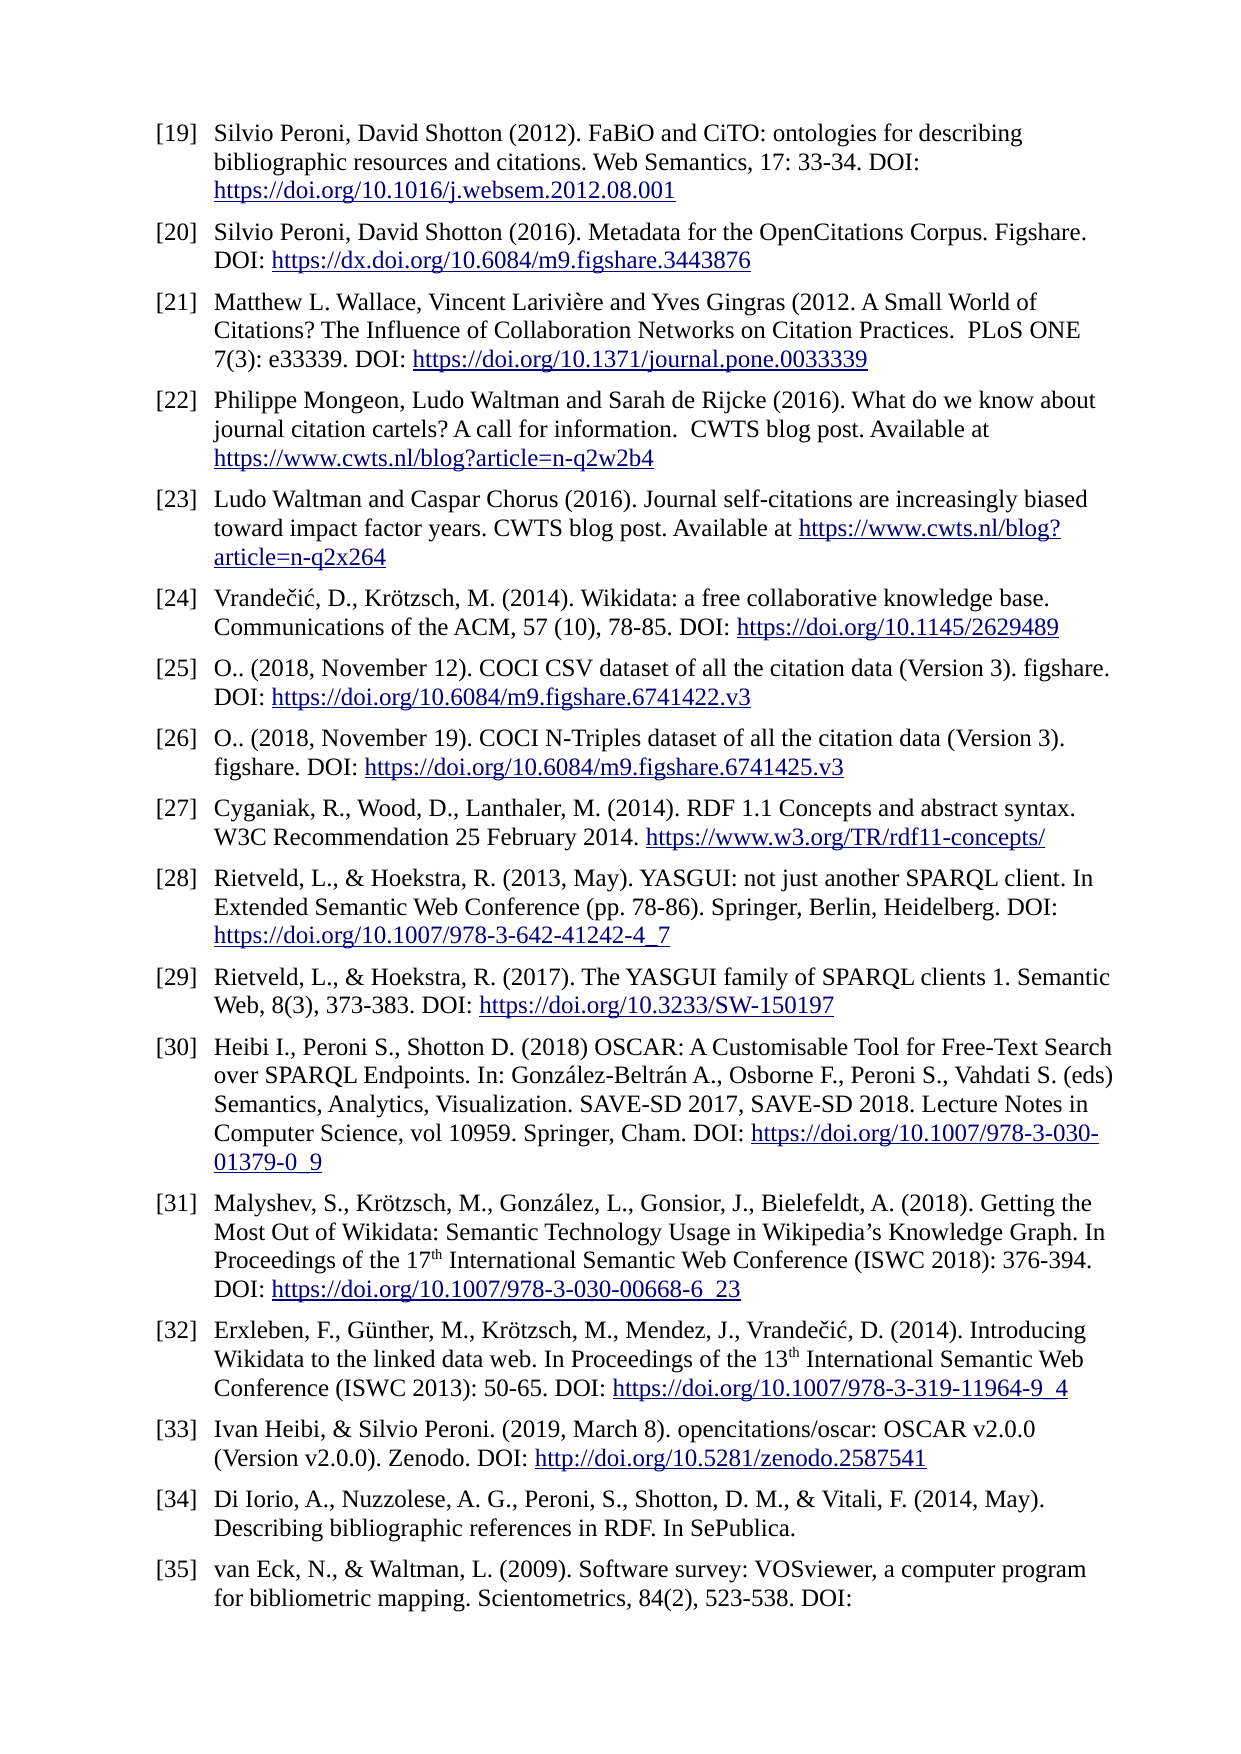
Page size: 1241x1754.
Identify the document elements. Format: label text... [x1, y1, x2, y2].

list Ludo Waltman and Caspar Chorus (2016). Journal self-citations are increasingly biased toward impact factor years. CWTS blog post. Available at https://www.cwts.nl/blog?article=n-q2x264 [156, 484, 1122, 571]
list Heibi I., Peroni S., Shotton D. (2018) OSCAR: A Customisable Tool for Free-Text Search over SPARQL Endpoints. In: González-Beltrán A., Osborne F., Peroni S., Vahdati S. (eds) Semantics, Analytics, Visualization. SAVE-SD 2017, SAVE-SD 2018. Lecture Notes in Computer Science, vol 10959. Springer, Cham. DOI: https://doi.org/10.1007/978-3-030-01379-0_9 [156, 1032, 1122, 1176]
list Silvio Peroni, David Shotton (2012). FaBiO and CiTO: ontologies for describing bibliographic resources and citations. Web Semantics, 17: 33-34. DOI: https://doi.org/10.1016/j.websem.2012.08.001 [156, 118, 1122, 204]
list Cyganiak, R., Wood, D., Lanthaler, M. (2014). RDF 1.1 Concepts and abstract syntax. W3C Recommendation 25 February 2014. https://www.w3.org/TR/rdf11-concepts/ [156, 793, 1122, 851]
list Matthew L. Wallace, Vincent Larivière and Yves Gingras (2012. A Small World of Citations? The Influence of Collaboration Networks on Citation Practices. PLoS ONE 7(3): e33339. DOI: https://doi.org/10.1371/journal.pone.0033339 [156, 287, 1122, 373]
list Vrandečić, D., Krötzsch, M. (2014). Wikidata: a free collaborative knowledge base. Communications of the ACM, 57 (10), 78-85. DOI: https://doi.org/10.1145/2629489 [156, 583, 1122, 641]
list Philippe Mongeon, Ludo Waltman and Sarah de Rijcke (2016). What do we know about journal citation cartels? A call for information. CWTS blog post. Available at https://www.cwts.nl/blog?article=n-q2w2b4 [156, 386, 1122, 472]
list van Eck, N., & Waltman, L. (2009). Software survey: VOSviewer, a computer program for bibliometric mapping. Scientometrics, 84(2), 523-538. DOI: [156, 1554, 1122, 1612]
list Ivan Heibi, & Silvio Peroni. (2019, March 8). opencitations/oscar: OSCAR v2.0.0 (Version v2.0.0). Zenodo. DOI: http://doi.org/10.5281/zenodo.2587541 [156, 1414, 1122, 1472]
list Rietveld, L., & Hoekstra, R. (2013, May). YASGUI: not just another SPARQL client. In Extended Semantic Web Conference (pp. 78-86). Springer, Berlin, Heidelberg. DOI: https://doi.org/10.1007/978-3-642-41242-4_7 [156, 863, 1122, 949]
list Silvio Peroni, David Shotton (2016). Metadata for the OpenCitations Corpus. Figshare. DOI: https://dx.doi.org/10.6084/m9.figshare.3443876 [156, 217, 1122, 274]
list Di Iorio, A., Nuzzolese, A. G., Peroni, S., Shotton, D. M., & Vitali, F. (2014, May). Describing bibliographic references in RDF. In SePublica. [156, 1484, 1122, 1542]
list O.. (2018, November 12). COCI CSV dataset of all the citation data (Version 3). figshare. DOI: https://doi.org/10.6084/m9.figshare.6741422.v3 [156, 653, 1122, 711]
list Malyshev, S., Krötzsch, M., González, L., Gonsior, J., Bielefeldt, A. (2018). Getting the Most Out of Wikidata: Semantic Technology Usage in Wikipedia’s Knowledge Graph. In Proceedings of the 17th International Semantic Web Conference (ISWC 2018): 376-394. DOI: https://doi.org/10.1007/978-3-030-00668-6_23 [156, 1188, 1122, 1303]
list O.. (2018, November 19). COCI N-Triples dataset of all the citation data (Version 3). figshare. DOI: https://doi.org/10.6084/m9.figshare.6741425.v3 [156, 723, 1122, 781]
list Rietveld, L., & Hoekstra, R. (2017). The YASGUI family of SPARQL clients 1. Semantic Web, 8(3), 373-383. DOI: https://doi.org/10.3233/SW-150197 [156, 962, 1122, 1019]
list Erxleben, F., Günther, M., Krötzsch, M., Mendez, J., Vrandečić, D. (2014). Introducing Wikidata to the linked data web. In Proceedings of the 13th International Semantic Web Conference (ISWC 2013): 50-65. DOI: https://doi.org/10.1007/978-3-319-11964-9_4 [156, 1316, 1122, 1402]
